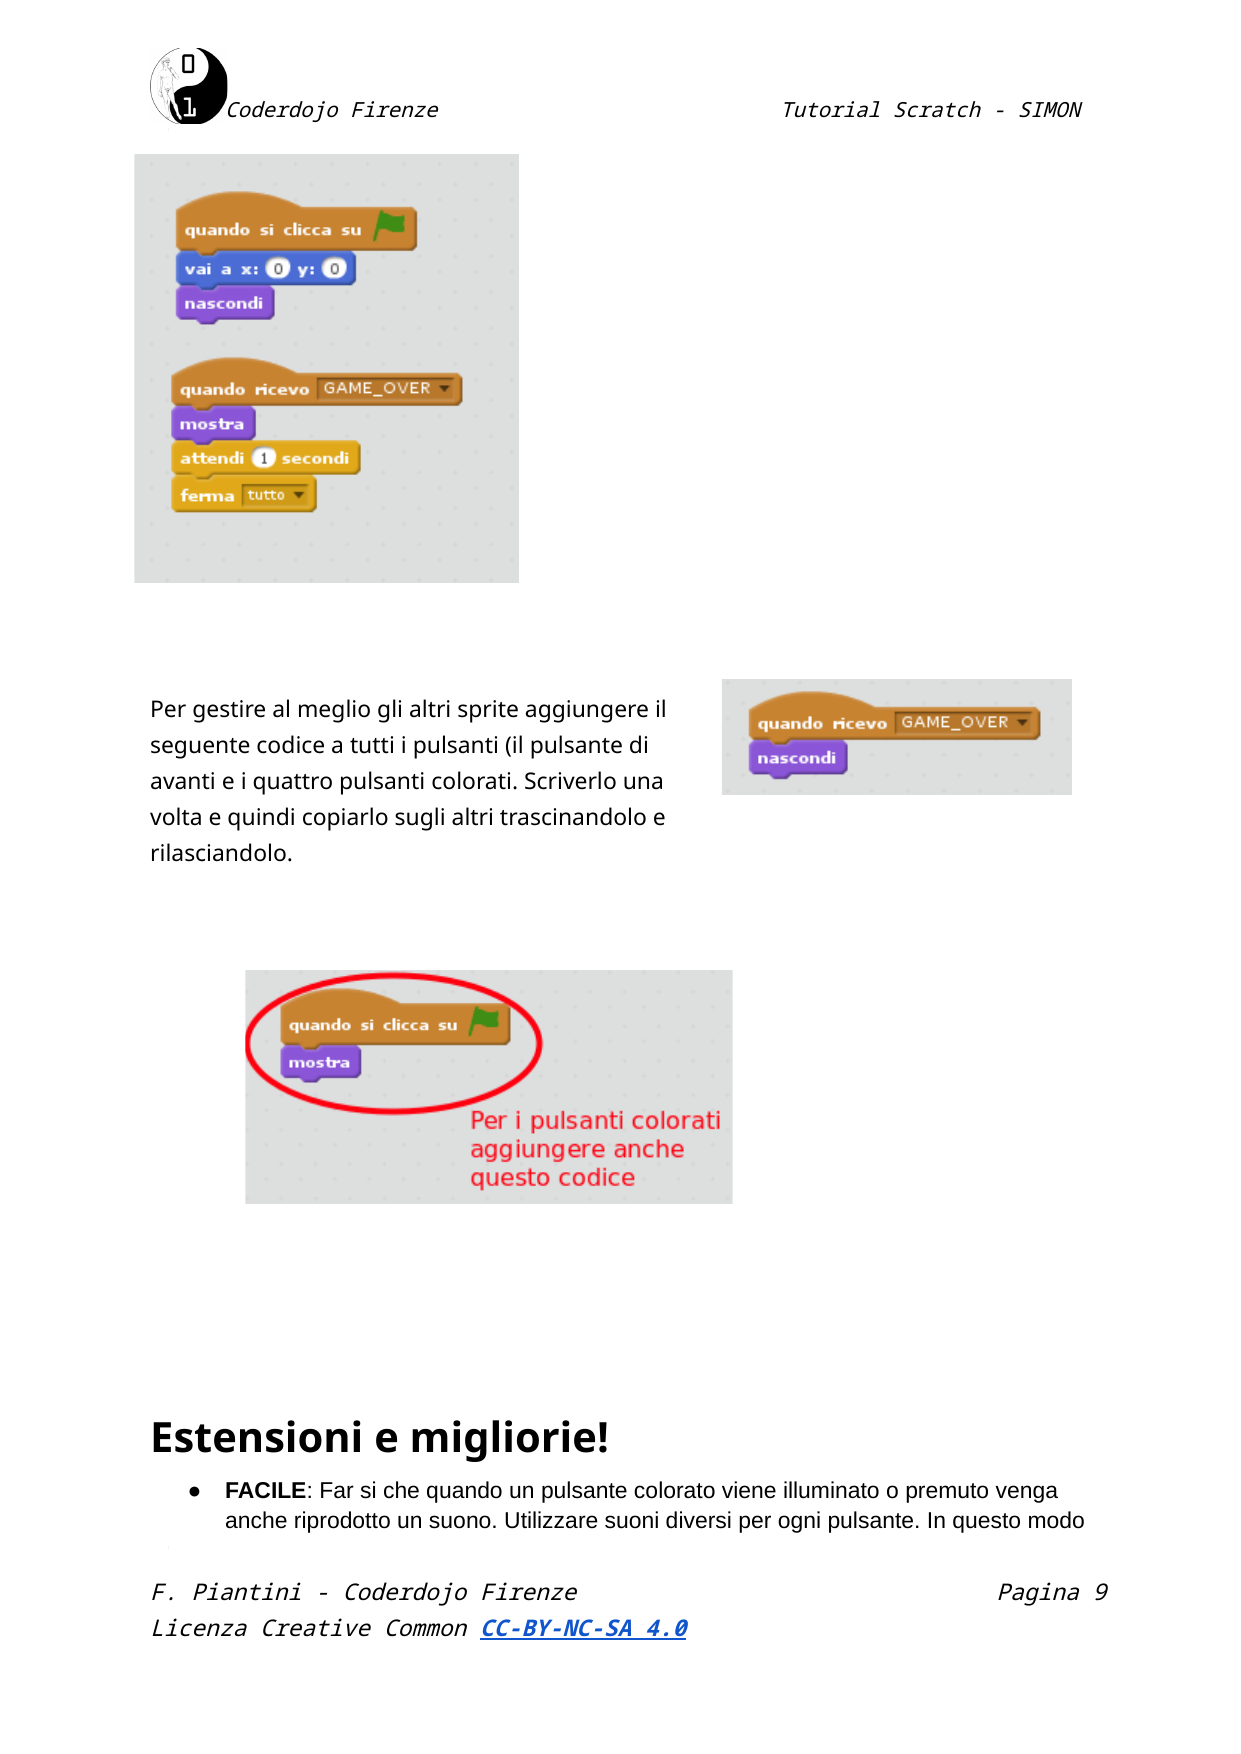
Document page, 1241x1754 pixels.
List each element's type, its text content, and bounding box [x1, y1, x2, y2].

picture [134, 154, 519, 583]
list FACILE: Far si che quando un pulsante colorato viene illuminato o premuto venga anche riprodotto un suono. Utilizzare suoni diversi per ogni pulsante. In questo modo [187, 1477, 1090, 1534]
subtitle Estensioni e migliorie! [150, 1408, 1090, 1465]
picture [245, 970, 733, 1204]
picture [150, 48, 228, 124]
text Per gestire al meglio gli altri sprite aggiungere il seguente codice a tutti i pulsanti (il pulsante di avanti e i quattro pulsanti colorati. Scriverlo una volta e quindi copiarlo sugli altri trascinandolo e rilasciandolo. [150, 693, 1090, 868]
picture [721, 679, 1072, 795]
